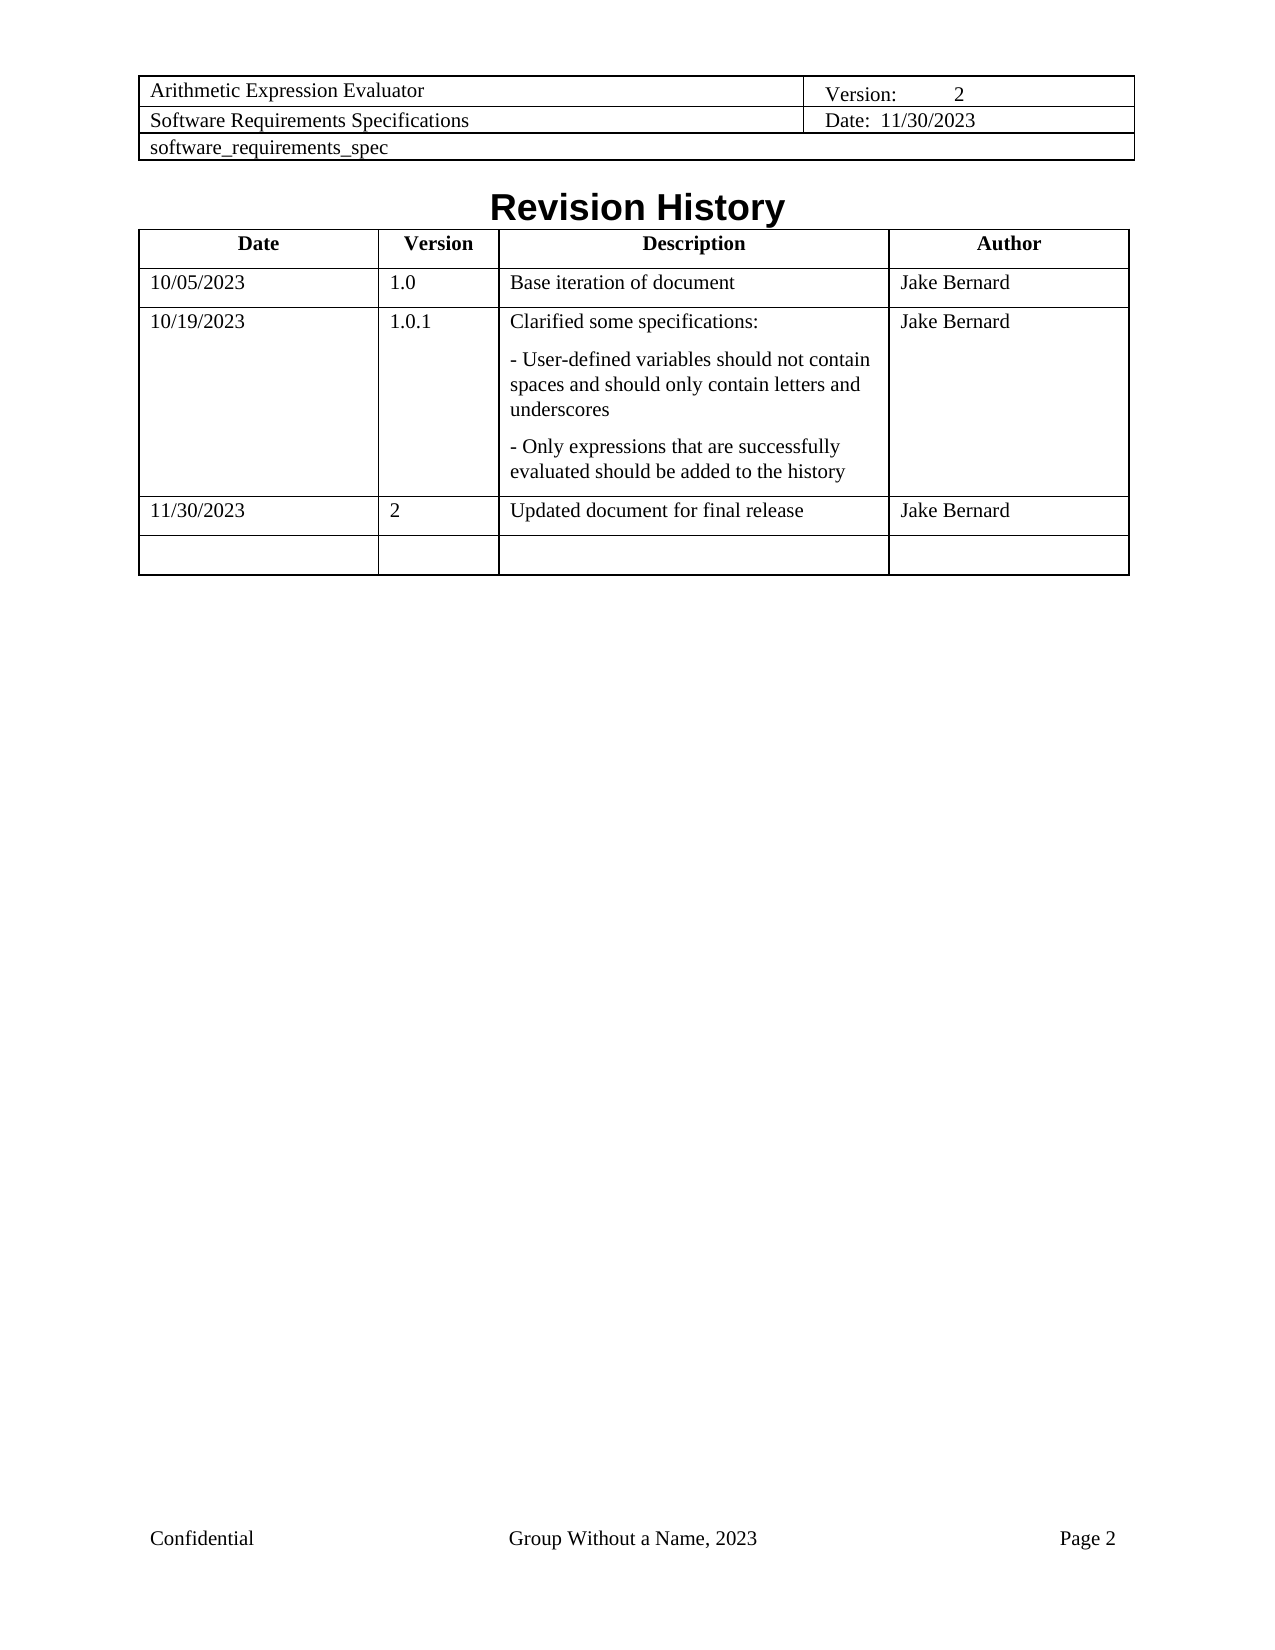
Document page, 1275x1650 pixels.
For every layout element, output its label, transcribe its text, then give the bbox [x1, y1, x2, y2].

table_cell [500, 536, 888, 574]
table_cell 1.0.1 [379, 308, 498, 496]
table_cell Updated document for final release [500, 497, 888, 535]
table_cell Jake Bernard [890, 269, 1128, 307]
table_cell [890, 536, 1128, 574]
table_cell 11/30/2023 [140, 497, 378, 535]
table_cell 10/05/2023 [140, 269, 378, 307]
table_cell Base iteration of document [500, 269, 888, 307]
table_cell Clarified some specifications: - User-defined variables should not contain spaces and should only contain letters and underscores - Only expressions that are successfully evaluated should be added to the history [500, 308, 888, 496]
table_header Author [890, 230, 1128, 268]
table_header Date [140, 230, 378, 268]
table_cell 2 [379, 497, 498, 535]
table_header Version [379, 230, 498, 268]
table_cell [140, 536, 378, 574]
table_cell Jake Bernard [890, 497, 1128, 535]
table_cell [379, 536, 498, 574]
title Revision History [150, 185, 1125, 228]
table_header Description [500, 230, 888, 268]
table_cell Jake Bernard [890, 308, 1128, 496]
table_cell 10/19/2023 [140, 308, 378, 496]
table_cell 1.0 [379, 269, 498, 307]
